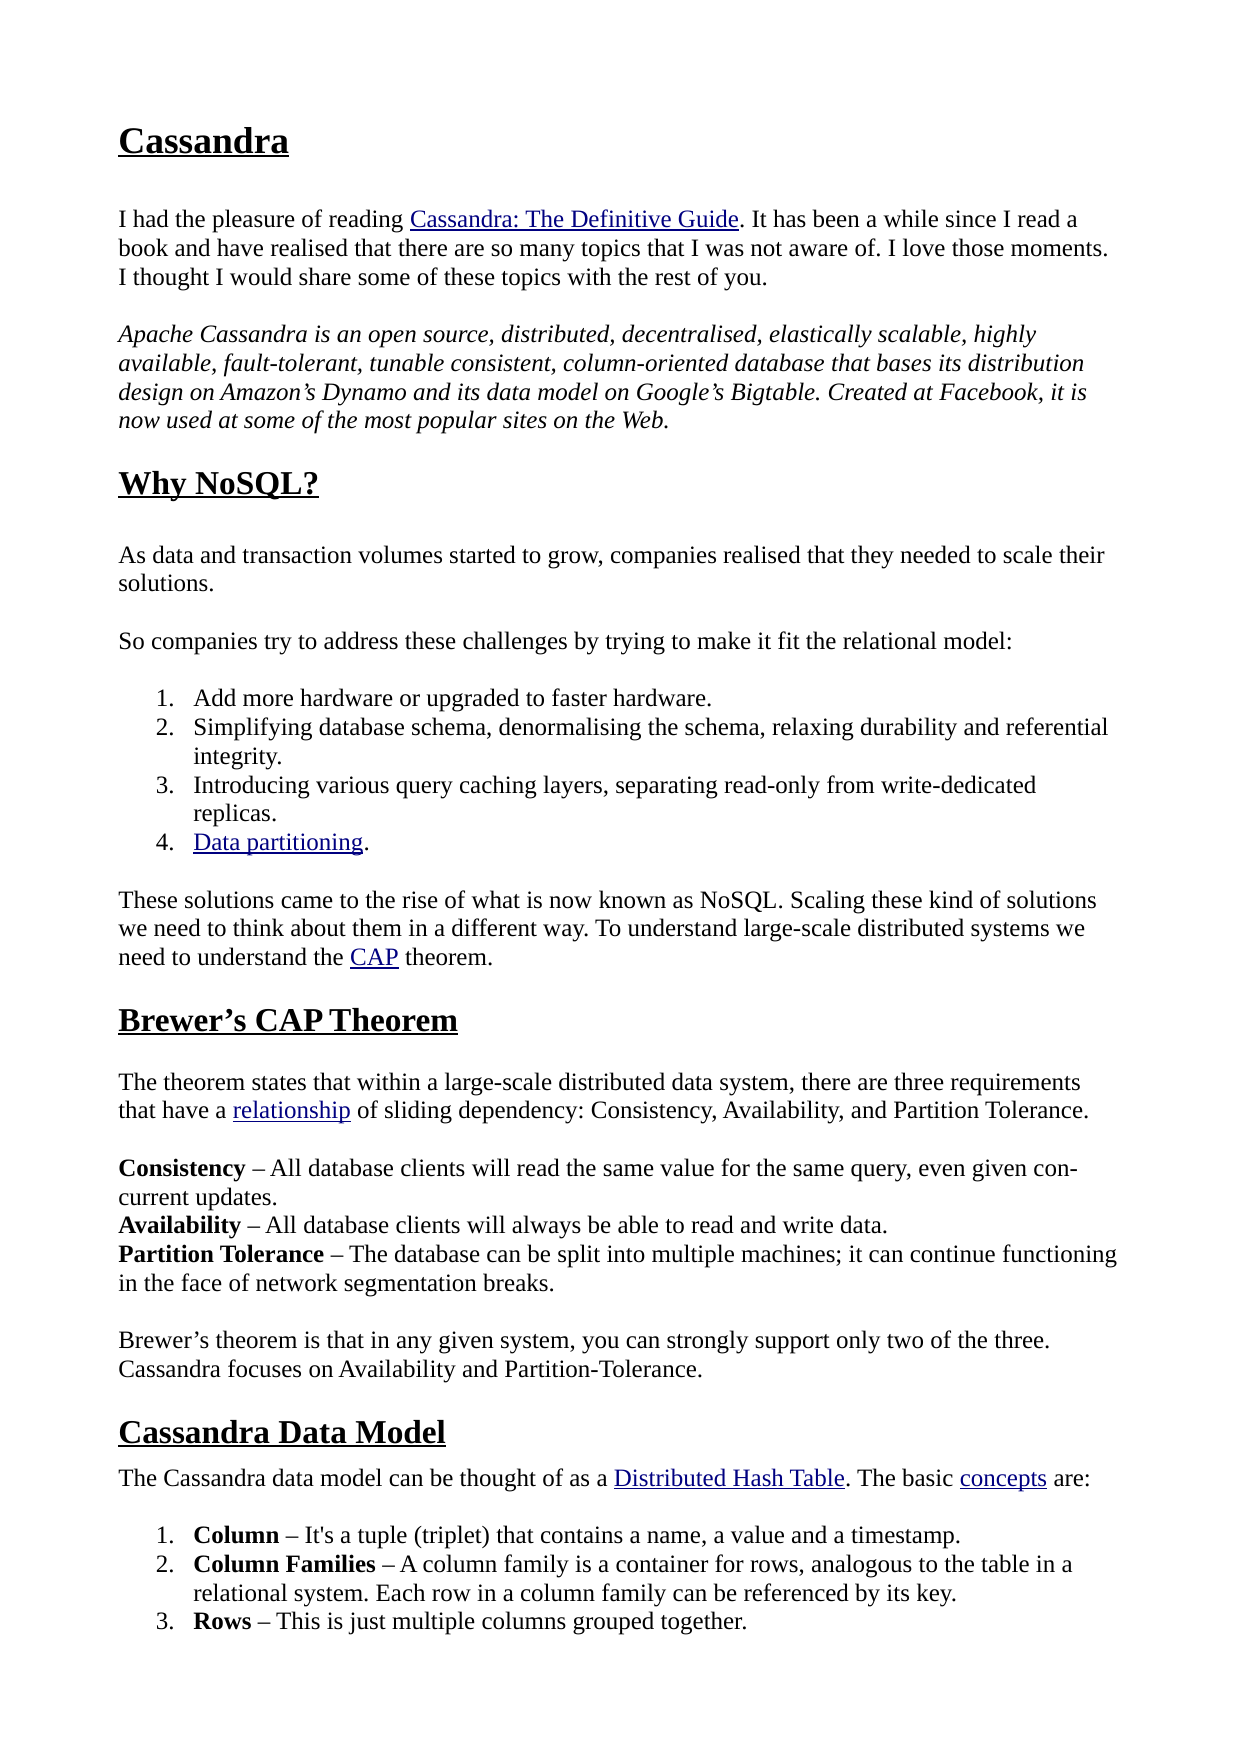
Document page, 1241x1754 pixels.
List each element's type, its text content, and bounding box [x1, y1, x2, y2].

text The Cassandra data model can be thought of as a Distributed Hash Table. The basic concepts are: [118, 1463, 1122, 1491]
text These solutions came to the rise of what is now known as NoSQL. Scaling these kind of solutions we need to think about them in a different way. To understand large-scale distributed systems we need to understand the CAP theorem. [118, 885, 1122, 971]
text Partition Tolerance – The database can be split into multiple machines; it can continue functioning in the face of network segmentation breaks. [118, 1239, 1122, 1297]
list Introducing various query caching layers, separating read-only from write-dedicated replicas. [156, 770, 1122, 827]
list Simplifying database schema, denormalising the schema, relaxing durability and referential integrity. [156, 712, 1122, 770]
text Why NoSQL? [118, 463, 1122, 501]
list Data partitioning. [156, 827, 1122, 856]
list Column Families – A column family is a container for rows, analogous to the table in a relational system. Each row in a column family can be referenced by its key. [156, 1549, 1122, 1606]
text Brewer’s theorem is that in any given system, you can strongly support only two of the three. Cassandra focuses on Availability and Partition-Tolerance. [118, 1326, 1122, 1383]
list Rows – This is just multiple columns grouped together. [156, 1606, 1122, 1635]
text Availability – All database clients will always be able to read and write data. [118, 1211, 1122, 1239]
text Apache Cassandra is an open source, distributed, decentralised, elastically scalable, highly available, fault-tolerant, tunable consistent, column-oriented database that bases its distribution design on Amazon’s Dynamo and its data model on Google’s Bigtable. Created at Facebook, it is now used at some of the most popular sites on the Web. [118, 319, 1122, 434]
text So companies try to address these challenges by trying to make it fit the relational model: [118, 626, 1122, 655]
text Cassandra [118, 118, 1122, 161]
text As data and transaction volumes started to grow, companies realised that they needed to scale their solutions. [118, 540, 1122, 597]
text Brewer’s CAP Theorem [118, 1000, 1122, 1038]
list Add more hardware or upgraded to faster hardware. [156, 683, 1122, 712]
text The theorem states that within a large-scale distributed data system, there are three requirements that have a relationship of sliding dependency: Consistency, Availability, and Partition Tolerance. [118, 1067, 1122, 1124]
list Column – It's a tuple (triplet) that contains a name, a value and a timestamp. [156, 1520, 1122, 1549]
text Cassandra Data Model [118, 1412, 1122, 1450]
text I had the pleasure of reading Cassandra: The Definitive Guide. It has been a while since I read a book and have realised that there are so many topics that I was not aware of. I love those moments. I thought I would share some of these topics with the rest of you. [118, 204, 1122, 291]
text Consistency – All database clients will read the same value for the same query, even given con- current updates. [118, 1153, 1122, 1211]
